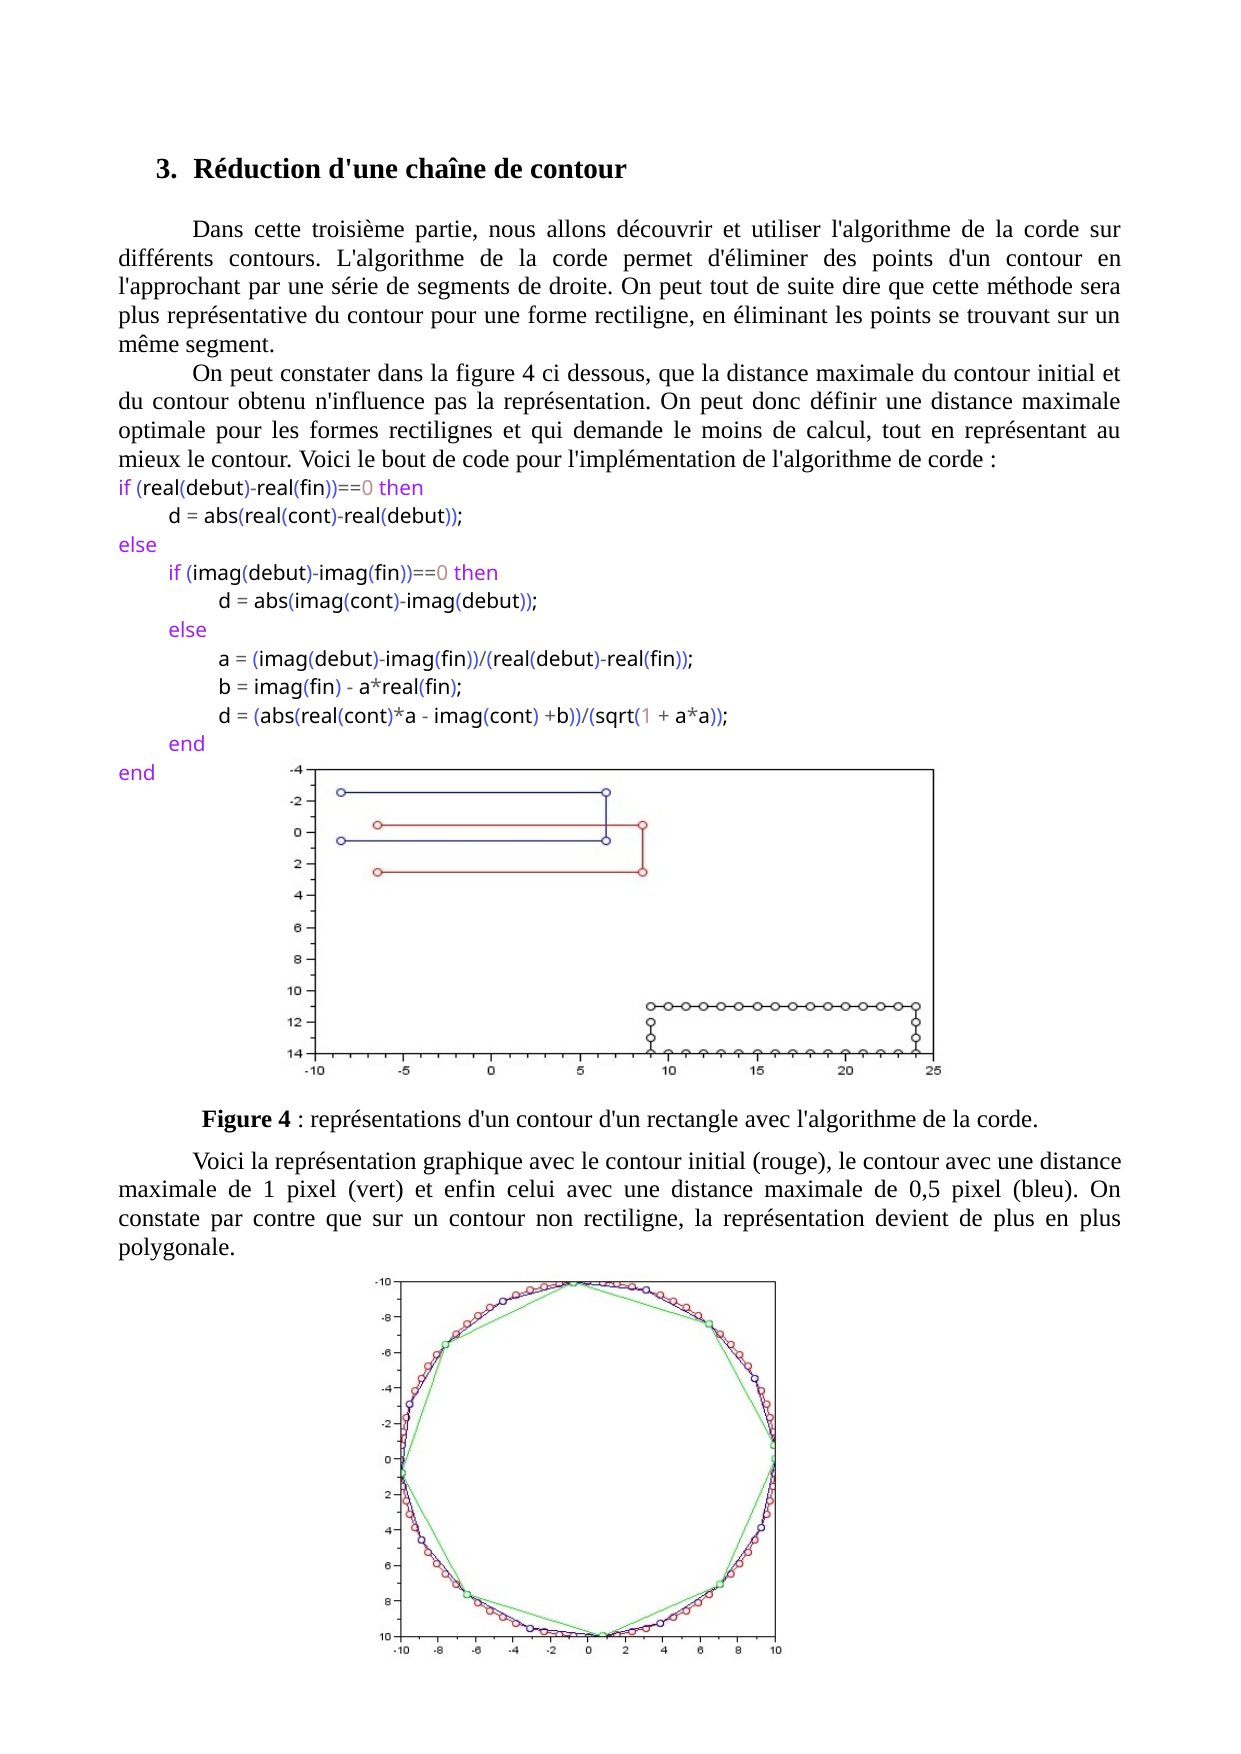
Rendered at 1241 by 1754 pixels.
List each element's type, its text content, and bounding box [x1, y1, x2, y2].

text end [118, 729, 1122, 758]
text d = abs(real(cont)-real(debut)); [118, 501, 1122, 530]
picture [281, 757, 959, 1093]
list Réduction d'une chaîne de contour [156, 152, 1122, 185]
text d = abs(imag(cont)-imag(debut)); [118, 587, 1122, 615]
text if (real(debut)-real(fin))==0 then [118, 473, 1122, 501]
text [959, 758, 1122, 786]
text Voici la représentation graphique avec le contour initial (rouge), le contour avec une distance maximale de 1 pixel (vert) et enfin celui avec une distance maximale de 0,5 pixel (bleu). On constate par contre que sur un contour non rectiligne, la représentation devient de plus en plus polygonale. [118, 1146, 1122, 1261]
text else [118, 615, 1122, 644]
picture [370, 1273, 790, 1664]
text else [118, 530, 1122, 558]
text Dans cette troisième partie, nous allons découvrir et utiliser l'algorithme de la corde sur différents contours. L'algorithme de la corde permet d'éliminer des points d'un contour en l'approchant par une série de segments de droite. On peut tout de suite dire que cette méthode sera plus représentative du contour pour une forme rectiligne, en éliminant les points se trouvant sur un même segment. [118, 214, 1122, 358]
text end [118, 758, 281, 786]
text a = (imag(debut)-imag(fin))/(real(debut)-real(fin)); [118, 644, 1122, 672]
text On peut constater dans la figure 4 ci dessous, que la distance maximale du contour initial et du contour obtenu n'influence pas la représentation. On peut donc définir une distance maximale optimale pour les formes rectilignes et qui demande le moins de calcul, tout en représentant au mieux le contour. Voici le bout de code pour l'implémentation de l'algorithme de corde : [118, 358, 1122, 473]
text d = (abs(real(cont)*a - imag(cont) +b))/(sqrt(1 + a*a)); [118, 701, 1122, 729]
text if (imag(debut)-imag(fin))==0 then [118, 558, 1122, 587]
text Figure 4 : représentations d'un contour d'un rectangle avec l'algorithme de la corde. [118, 1104, 1122, 1133]
text b = imag(fin) - a*real(fin); [118, 672, 1122, 701]
